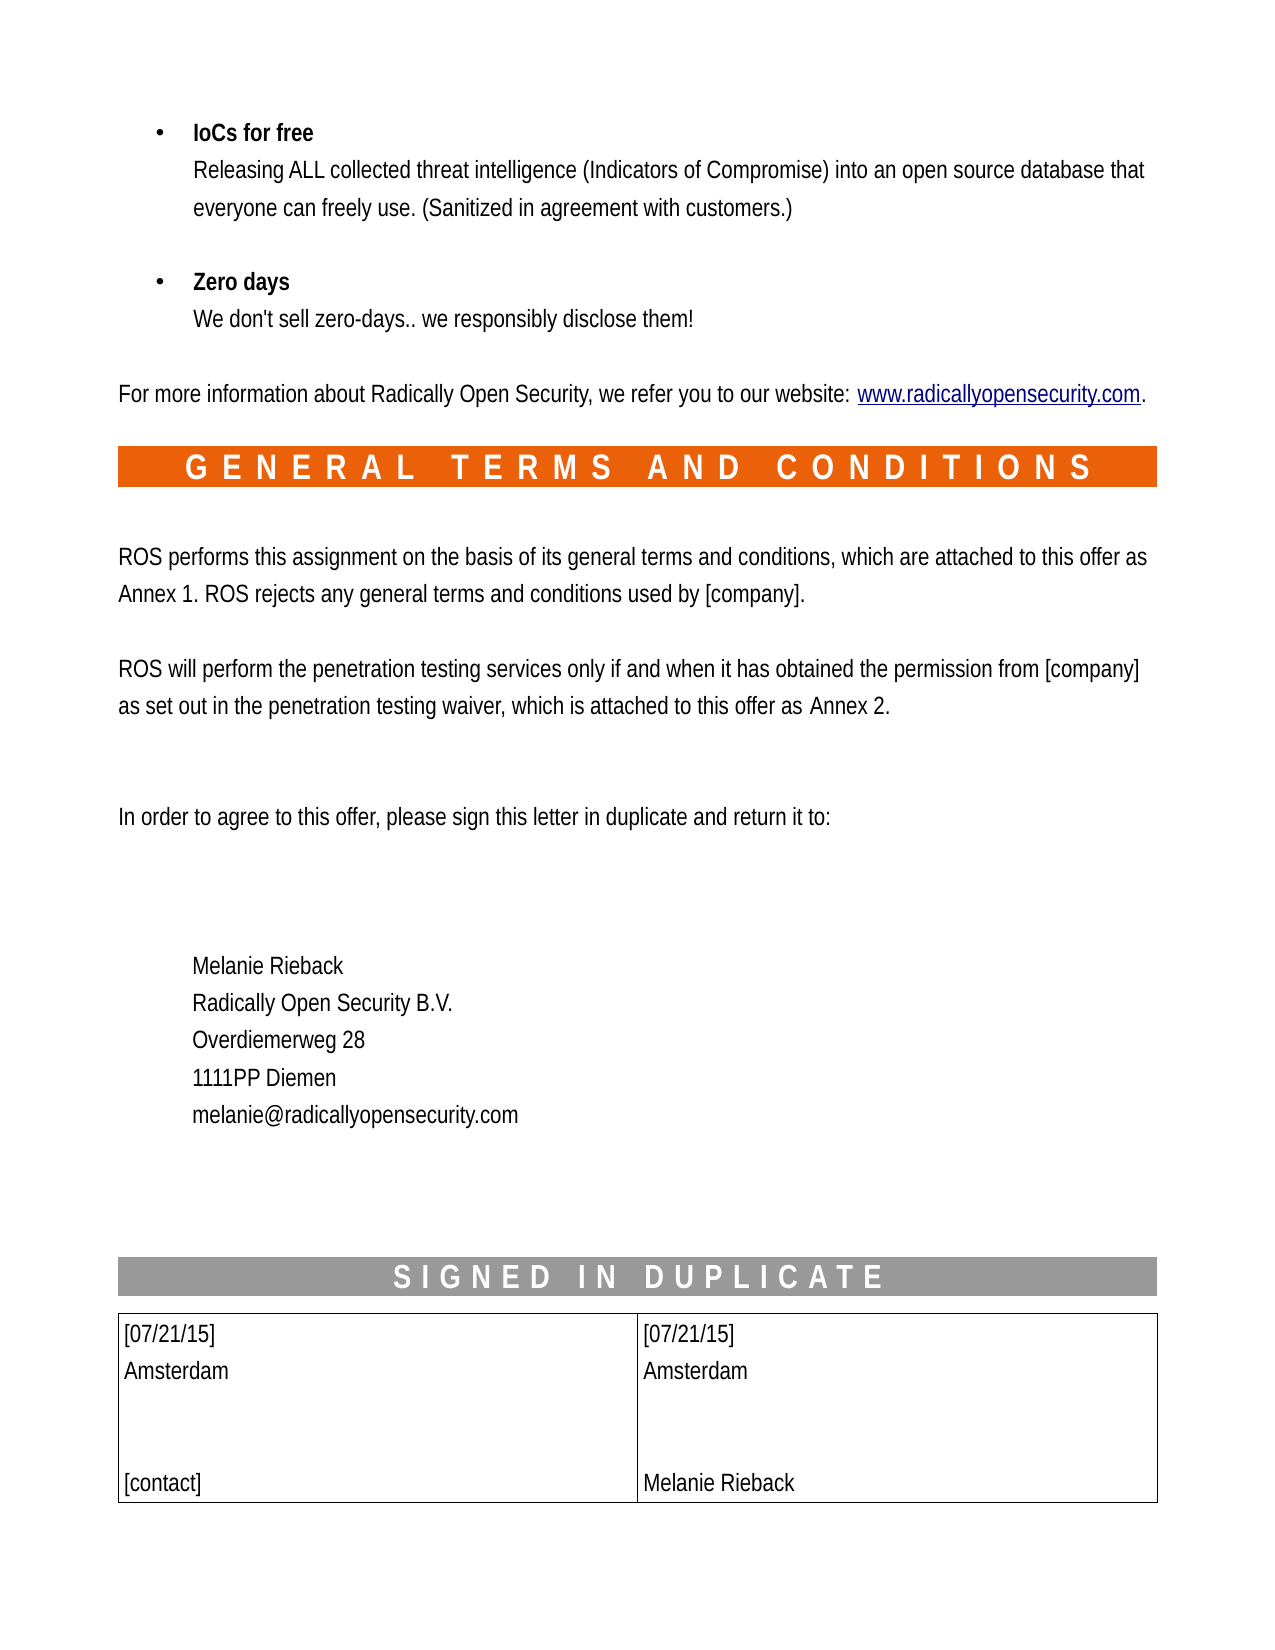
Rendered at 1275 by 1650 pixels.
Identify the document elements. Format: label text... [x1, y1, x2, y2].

text melanie@radicallyopensecurity.com [118, 1100, 1157, 1166]
list IoCs for free Releasing ALL collected threat intelligence (Indicators of Compromise) into an open source database that everyone can freely use. (Sanitized in agreement with customers.) [156, 118, 1157, 221]
subtitle GENERAL TERMS AND CONDITIONS [118, 446, 1157, 487]
text 1111PP Diemen [118, 1063, 1157, 1091]
table_header [07/21/15] Amsterdam [contact] [119, 1314, 637, 1502]
text For more information about Radically Open Security, we refer you to our website: www.radicallyopensecurity.com. [118, 379, 1157, 407]
text In order to agree to this offer, please sign this letter in duplicate and return it to: [118, 802, 1157, 831]
text Melanie Rieback [118, 951, 1157, 980]
list Zero days We don't sell zero-days.. we responsibly disclose them! [156, 267, 1157, 333]
text Radically Open Security B.V. [118, 988, 1157, 1017]
text ROS will perform the penetration testing services only if and when it has obtained the permission from [company] as set out in the penetration testing waiver, which is attached to this offer as Annex 2. [118, 654, 1157, 719]
text ROS performs this assignment on the basis of its general terms and conditions, which are attached to this offer as Annex 1. ROS rejects any general terms and conditions used by [company]. [118, 542, 1157, 608]
table_header [07/21/15] Amsterdam Melanie Rieback [638, 1314, 1157, 1502]
text Overdiemerweg 28 [118, 1026, 1157, 1054]
subtitle SIGNED IN DUPLICATE [118, 1257, 1157, 1296]
